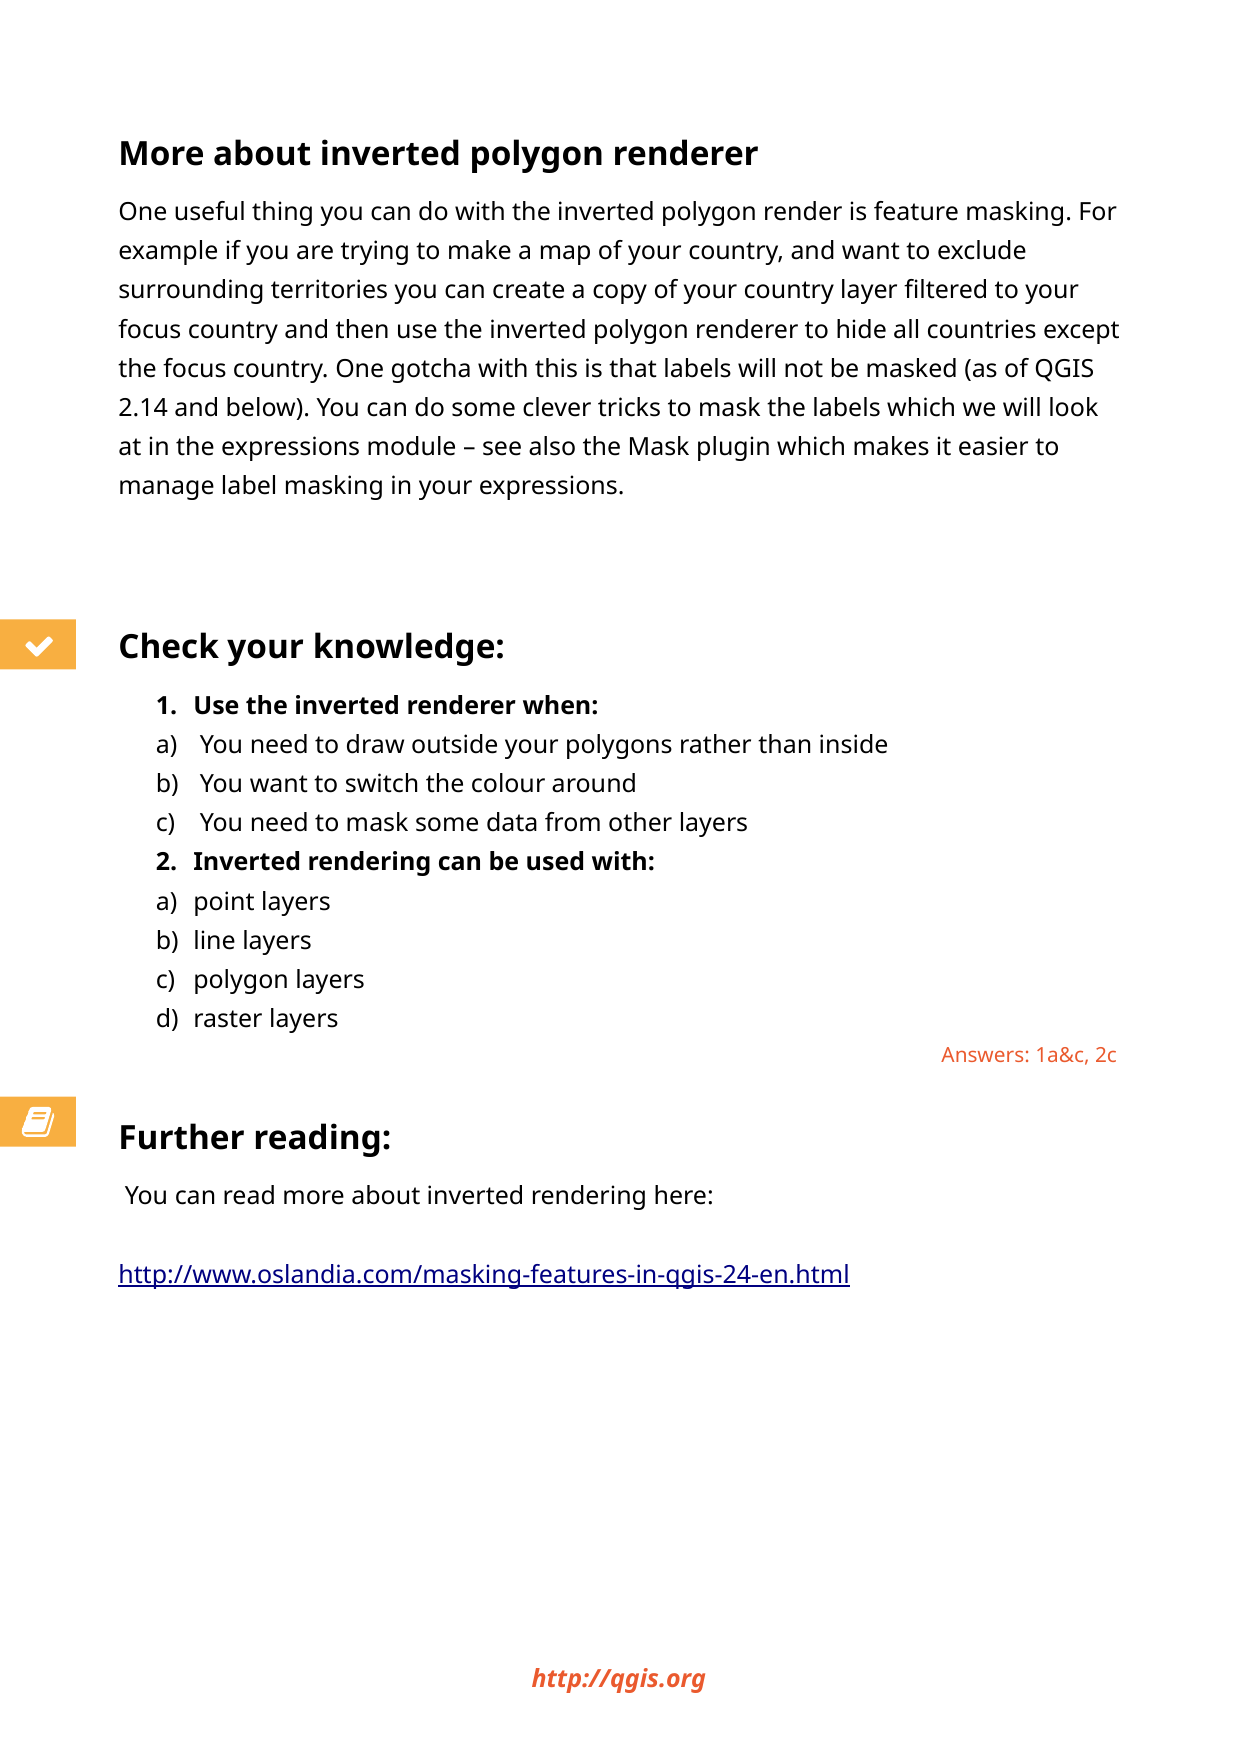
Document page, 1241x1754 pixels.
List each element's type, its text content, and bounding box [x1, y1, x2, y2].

text One useful thing you can do with the inverted polygon render is feature masking. For example if you are trying to make a map of your country, and want to exclude surrounding territories you can create a copy of your country layer filtered to your focus country and then use the inverted polygon renderer to hide all countries except the focus country. One gotcha with this is that labels will not be masked (as of QGIS 2.14 and below). You can do some clever tricks to mask the labels which we will look at in the expressions module – see also the Mask plugin which makes it easier to manage label masking in your expressions. [118, 194, 1122, 502]
text http://www.oslandia.com/masking-features-in-qgis-24-en.html [118, 1256, 1122, 1290]
text Answers: 1a&c, 2c [118, 1040, 1122, 1068]
list You want to switch the colour around [156, 766, 1122, 800]
list line layers [156, 922, 1122, 956]
subtitle Further reading: [118, 1114, 1122, 1159]
list raster layers [156, 1001, 1122, 1035]
list polygon layers [156, 961, 1122, 996]
text You can read more about inverted rendering here: [118, 1178, 1122, 1212]
subtitle More about inverted polygon renderer [118, 130, 1122, 175]
subtitle Check your knowledge: [118, 623, 1122, 669]
list point layers [156, 883, 1122, 917]
list You need to draw outside your polygons rather than inside [156, 726, 1122, 761]
list You need to mask some data from other layers [156, 805, 1122, 839]
list Inverted rendering can be used with: [156, 844, 1122, 878]
list Use the inverted renderer when: [156, 687, 1122, 721]
